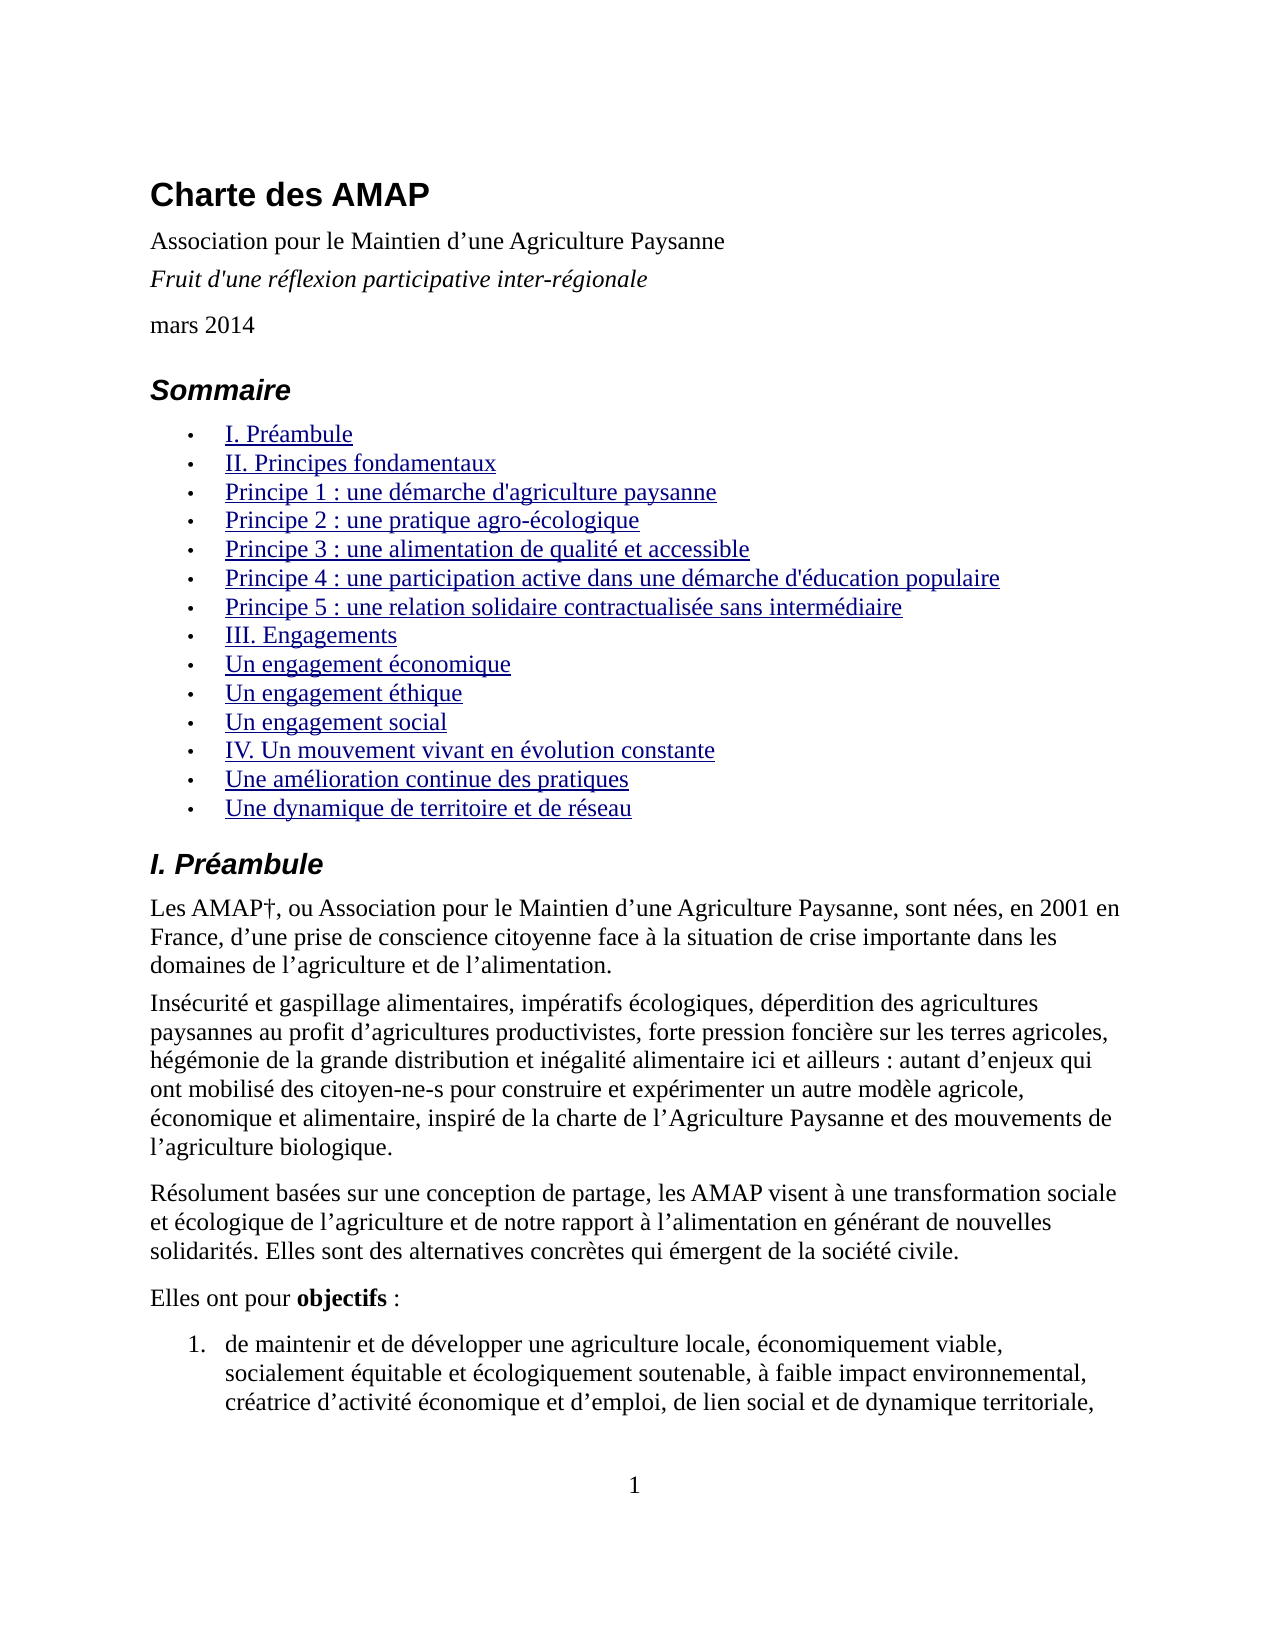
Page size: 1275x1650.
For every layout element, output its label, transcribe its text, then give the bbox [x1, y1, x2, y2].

list Une amélioration continue des pratiques [187, 764, 1125, 793]
list Principe 5 : une relation solidaire contractualisée sans intermédiaire [187, 592, 1125, 621]
subtitle Charte des AMAP [150, 175, 1125, 214]
subtitle I. Préambule [150, 847, 1125, 880]
list Un engagement éthique [187, 678, 1125, 707]
list Un engagement social [187, 707, 1125, 736]
list Principe 1 : une démarche d'agriculture paysanne [187, 477, 1125, 506]
text Insécurité et gaspillage alimentaires, impératifs écologiques, déperdition des agricultures paysannes au profit d’agricultures productivistes, forte pression foncière sur les terres agricoles, hégémonie de la grande distribution et inégalité alimentaire ici et ailleurs : autant d’enjeux qui ont mobilisé des citoyen-ne-s pour construire et expérimenter un autre modèle agricole, économique et alimentaire, inspiré de la charte de l’Agriculture Paysanne et des mouvements de l’agriculture biologique. [150, 988, 1125, 1161]
list Un engagement économique [187, 649, 1125, 678]
list II. Principes fondamentaux [187, 448, 1125, 477]
subtitle Sommaire [150, 373, 1125, 407]
text Résolument basées sur une conception de partage, les AMAP visent à une transformation sociale et écologique de l’agriculture et de notre rapport à l’alimentation en générant de nouvelles solidarités. Elles sont des alternatives concrètes qui émergent de la société civile. [150, 1178, 1125, 1265]
text Fruit d'une réflexion participative inter-régionale [150, 264, 1125, 293]
text Association pour le Maintien d’une Agriculture Paysanne [150, 226, 1125, 255]
list I. Préambule [187, 419, 1125, 448]
text Elles ont pour objectifs : [150, 1283, 1125, 1311]
list III. Engagements [187, 621, 1125, 649]
list Principe 3 : une alimentation de qualité et accessible [187, 534, 1125, 563]
list IV. Un mouvement vivant en évolution constante [187, 736, 1125, 764]
list Principe 2 : une pratique agro-écologique [187, 506, 1125, 534]
list de maintenir et de développer une agriculture locale, économiquement viable, socialement équitable et écologiquement soutenable, à faible impact environnemental, créatrice d’activité économique et d’emploi, de lien social et de dynamique territoriale, [187, 1329, 1125, 1416]
list Principe 4 : une participation active dans une démarche d'éducation populaire [187, 563, 1125, 592]
text Les AMAP†, ou Association pour le Maintien d’une Agriculture Paysanne, sont nées, en 2001 en France, d’une prise de conscience citoyenne face à la situation de crise importante dans les domaines de l’agriculture et de l’alimentation. [150, 893, 1125, 979]
list Une dynamique de territoire et de réseau [187, 793, 1125, 822]
text mars 2014 [150, 311, 1125, 339]
